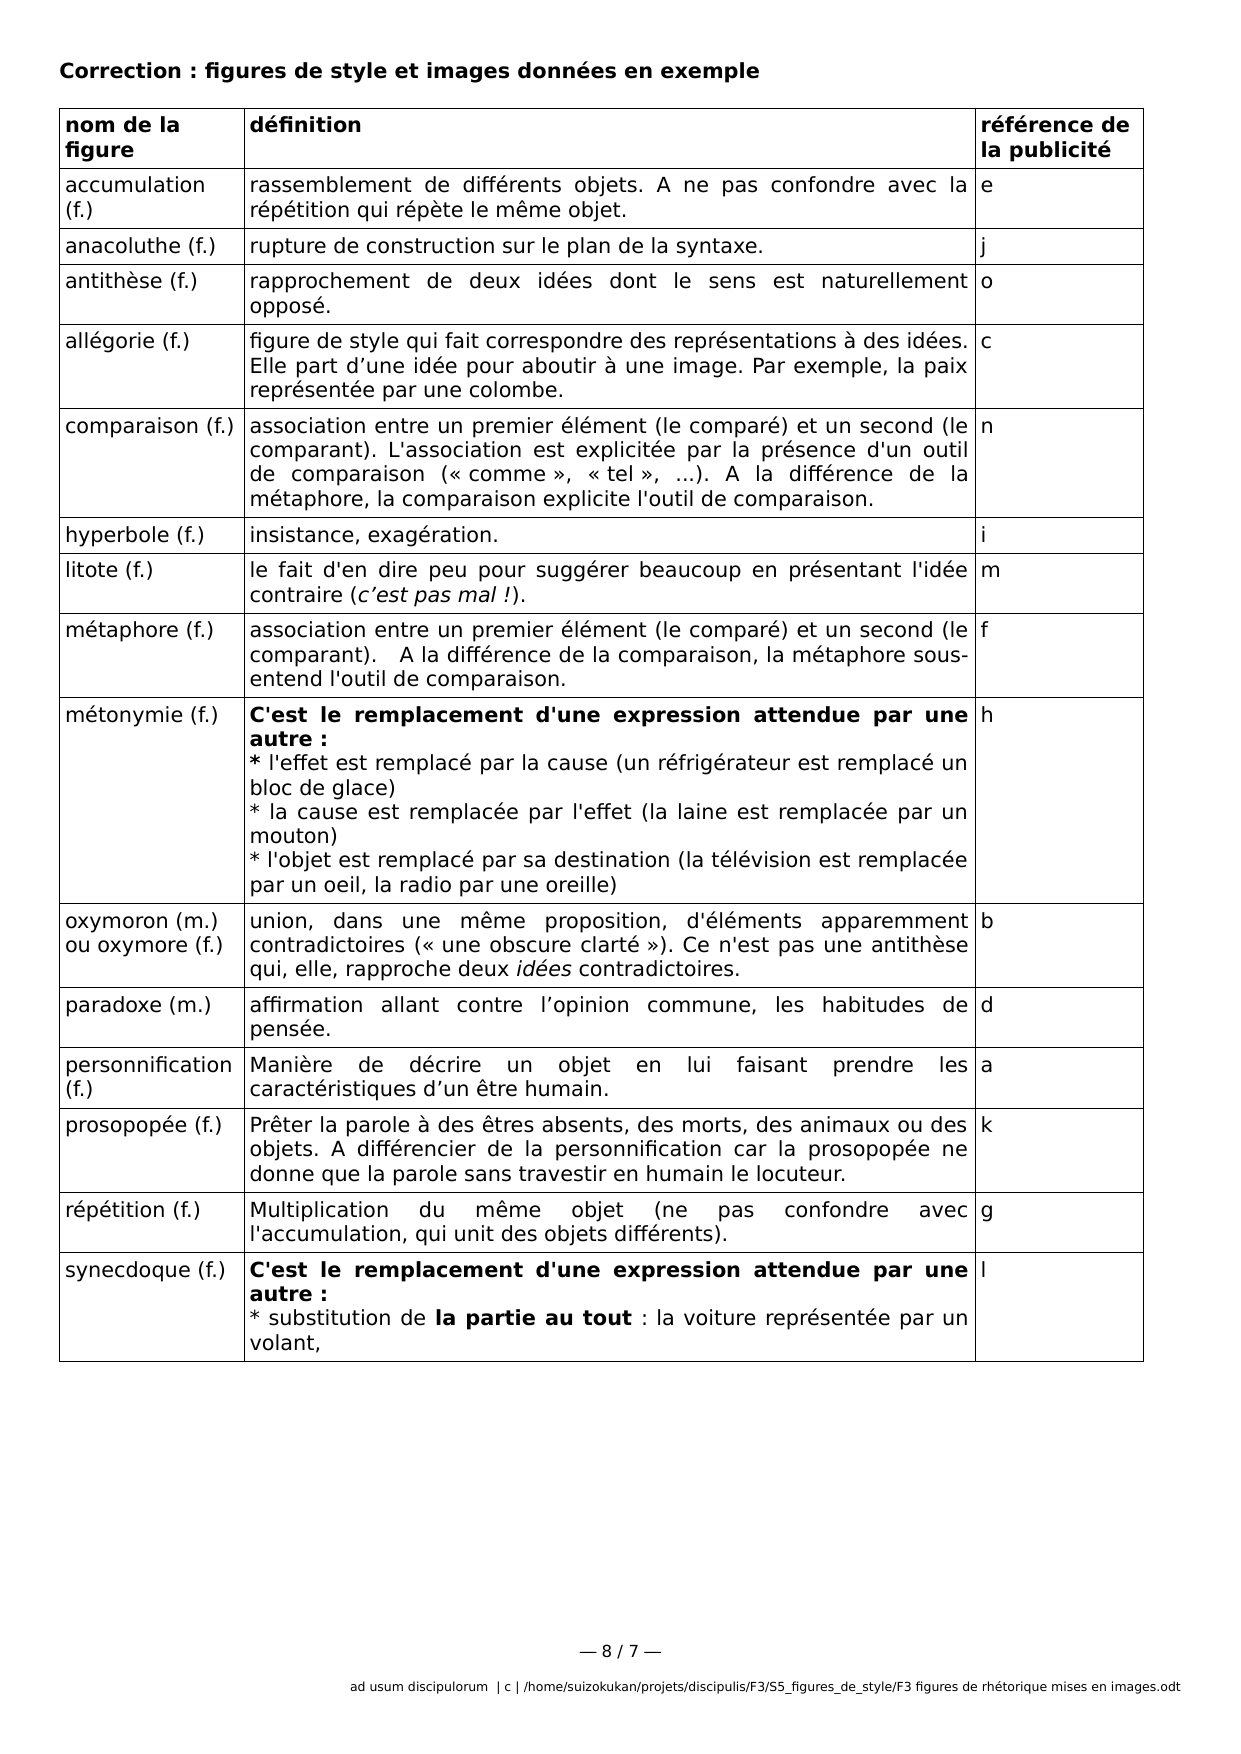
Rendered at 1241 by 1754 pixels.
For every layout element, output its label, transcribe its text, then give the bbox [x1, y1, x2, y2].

table_cell anacoluthe (f.) [60, 229, 244, 264]
table_cell Manière de décrire un objet en lui faisant prendre les caractéristiques d’un être humain. [245, 1048, 975, 1107]
table_cell j [976, 229, 1143, 264]
table_cell m [976, 554, 1143, 613]
table_cell d [976, 988, 1143, 1047]
table_cell association entre un premier élément (le comparé) et un second (le comparant). L'association est explicitée par la présence d'un outil de comparaison (« comme », « tel », ...). A la différence de la métaphore, la comparaison explicite l'outil de comparaison. [245, 409, 975, 517]
table_cell i [976, 518, 1143, 553]
table_cell k [976, 1109, 1143, 1192]
table_cell répétition (f.) [60, 1193, 244, 1252]
table_cell synecdoque (f.) [60, 1253, 244, 1361]
table_cell hyperbole (f.) [60, 518, 244, 553]
table_cell insistance, exagération. [245, 518, 975, 553]
table_cell Prêter la parole à des êtres absents, des morts, des animaux ou des objets. A différencier de la personnification car la prosopopée ne donne que la parole sans travestir en humain le locuteur. [245, 1109, 975, 1192]
table_cell l [976, 1253, 1143, 1361]
table_cell association entre un premier élément (le comparé) et un second (le comparant). A la différence de la comparaison, la métaphore sous-entend l'outil de comparaison. [245, 614, 975, 697]
table_cell C'est le remplacement d'une expression attendue par une autre : * substitution de la partie au tout : la voiture représentée par un volant, [245, 1253, 975, 1361]
table_cell rupture de construction sur le plan de la syntaxe. [245, 229, 975, 264]
table_cell prosopopée (f.) [60, 1109, 244, 1192]
table_cell Multiplication du même objet (ne pas confondre avec l'accumulation, qui unit des objets différents). [245, 1193, 975, 1252]
table_cell paradoxe (m.) [60, 988, 244, 1047]
table_cell accumulation (f.) [60, 169, 244, 228]
table_cell allégorie (f.) [60, 325, 244, 408]
table_cell f [976, 614, 1143, 697]
table_header nom de la figure [60, 109, 244, 168]
table_cell métonymie (f.) [60, 698, 244, 903]
table_cell c [976, 325, 1143, 408]
table_cell le fait d'en dire peu pour suggérer beaucoup en présentant l'idée contraire (c’est pas mal !). [245, 554, 975, 613]
table_cell h [976, 698, 1143, 903]
table_cell affirmation allant contre l’opinion commune, les habitudes de pensée. [245, 988, 975, 1047]
table_header référence de la publicité [976, 109, 1143, 168]
table_cell comparaison (f.) [60, 409, 244, 517]
table_cell union, dans une même proposition, d'éléments apparemment contradictoires (« une obscure clarté »). Ce n'est pas une antithèse qui, elle, rapproche deux idées contradictoires. [245, 904, 975, 987]
table_cell rapprochement de deux idées dont le sens est naturellement opposé. [245, 265, 975, 324]
text Correction : figures de style et images données en exemple [59, 59, 1181, 83]
table_cell figure de style qui fait correspondre des représentations à des idées. Elle part d’une idée pour aboutir à une image. Par exemple, la paix représentée par une colombe. [245, 325, 975, 408]
table_cell g [976, 1193, 1143, 1252]
table_cell b [976, 904, 1143, 987]
table_cell e [976, 169, 1143, 228]
table_cell C'est le remplacement d'une expression attendue par une autre : * l'effet est remplacé par la cause (un réfrigérateur est remplacé un bloc de glace) * la cause est remplacée par l'effet (la laine est remplacée par un mouton) * l'objet est remplacé par sa destination (la télévision est remplacée par un oeil, la radio par une oreille) [245, 698, 975, 903]
table_cell oxymoron (m.) ou oxymore (f.) [60, 904, 244, 987]
table_cell a [976, 1048, 1143, 1107]
table_cell litote (f.) [60, 554, 244, 613]
table_cell n [976, 409, 1143, 517]
table_cell antithèse (f.) [60, 265, 244, 324]
table_cell o [976, 265, 1143, 324]
table_cell personnification (f.) [60, 1048, 244, 1107]
table_cell rassemblement de différents objets. A ne pas confondre avec la répétition qui répète le même objet. [245, 169, 975, 228]
table_header définition [245, 109, 975, 168]
table_cell métaphore (f.) [60, 614, 244, 697]
